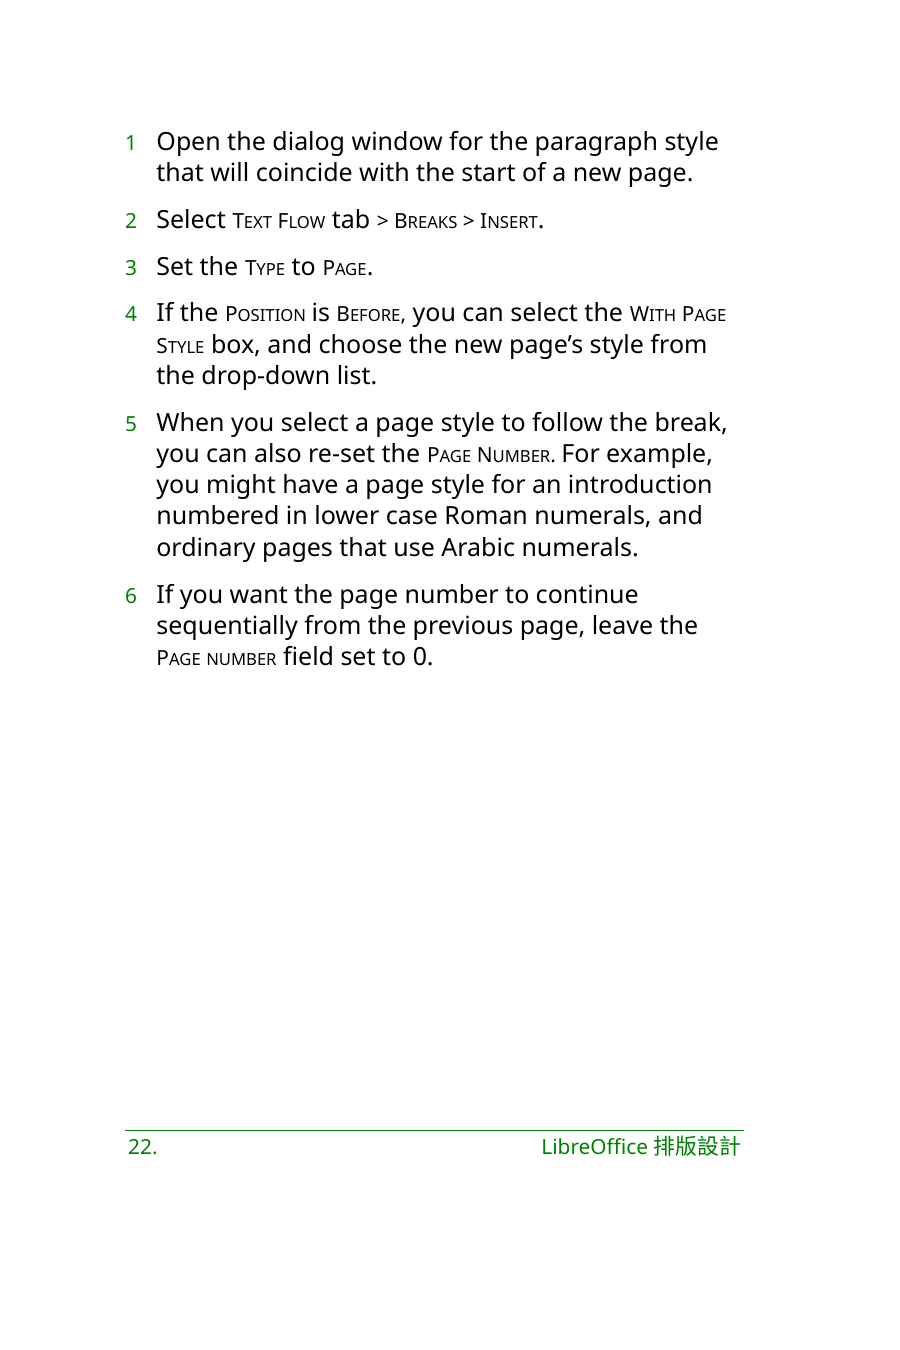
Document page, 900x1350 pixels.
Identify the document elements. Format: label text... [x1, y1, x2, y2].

list Open the dialog window for the paragraph style that will coincide with the start of a new page. [125, 125, 744, 187]
list If the Position is Before, you can select the With Page Style box, and choose the new page’s style from the drop-down list. [125, 297, 744, 391]
list If you want the page number to continue sequentially from the previous page, leave the Page number field set to 0. [125, 578, 744, 672]
list Set the Type to Page. [125, 250, 744, 281]
list When you select a page style to follow the break, you can also re-set the Page Number. For example, you might have a page style for an introduction numbered in lower case Roman numerals, and ordinary pages that use Arabic numerals. [125, 406, 744, 562]
list Select Text Flow tab > Breaks > Insert. [125, 203, 744, 234]
